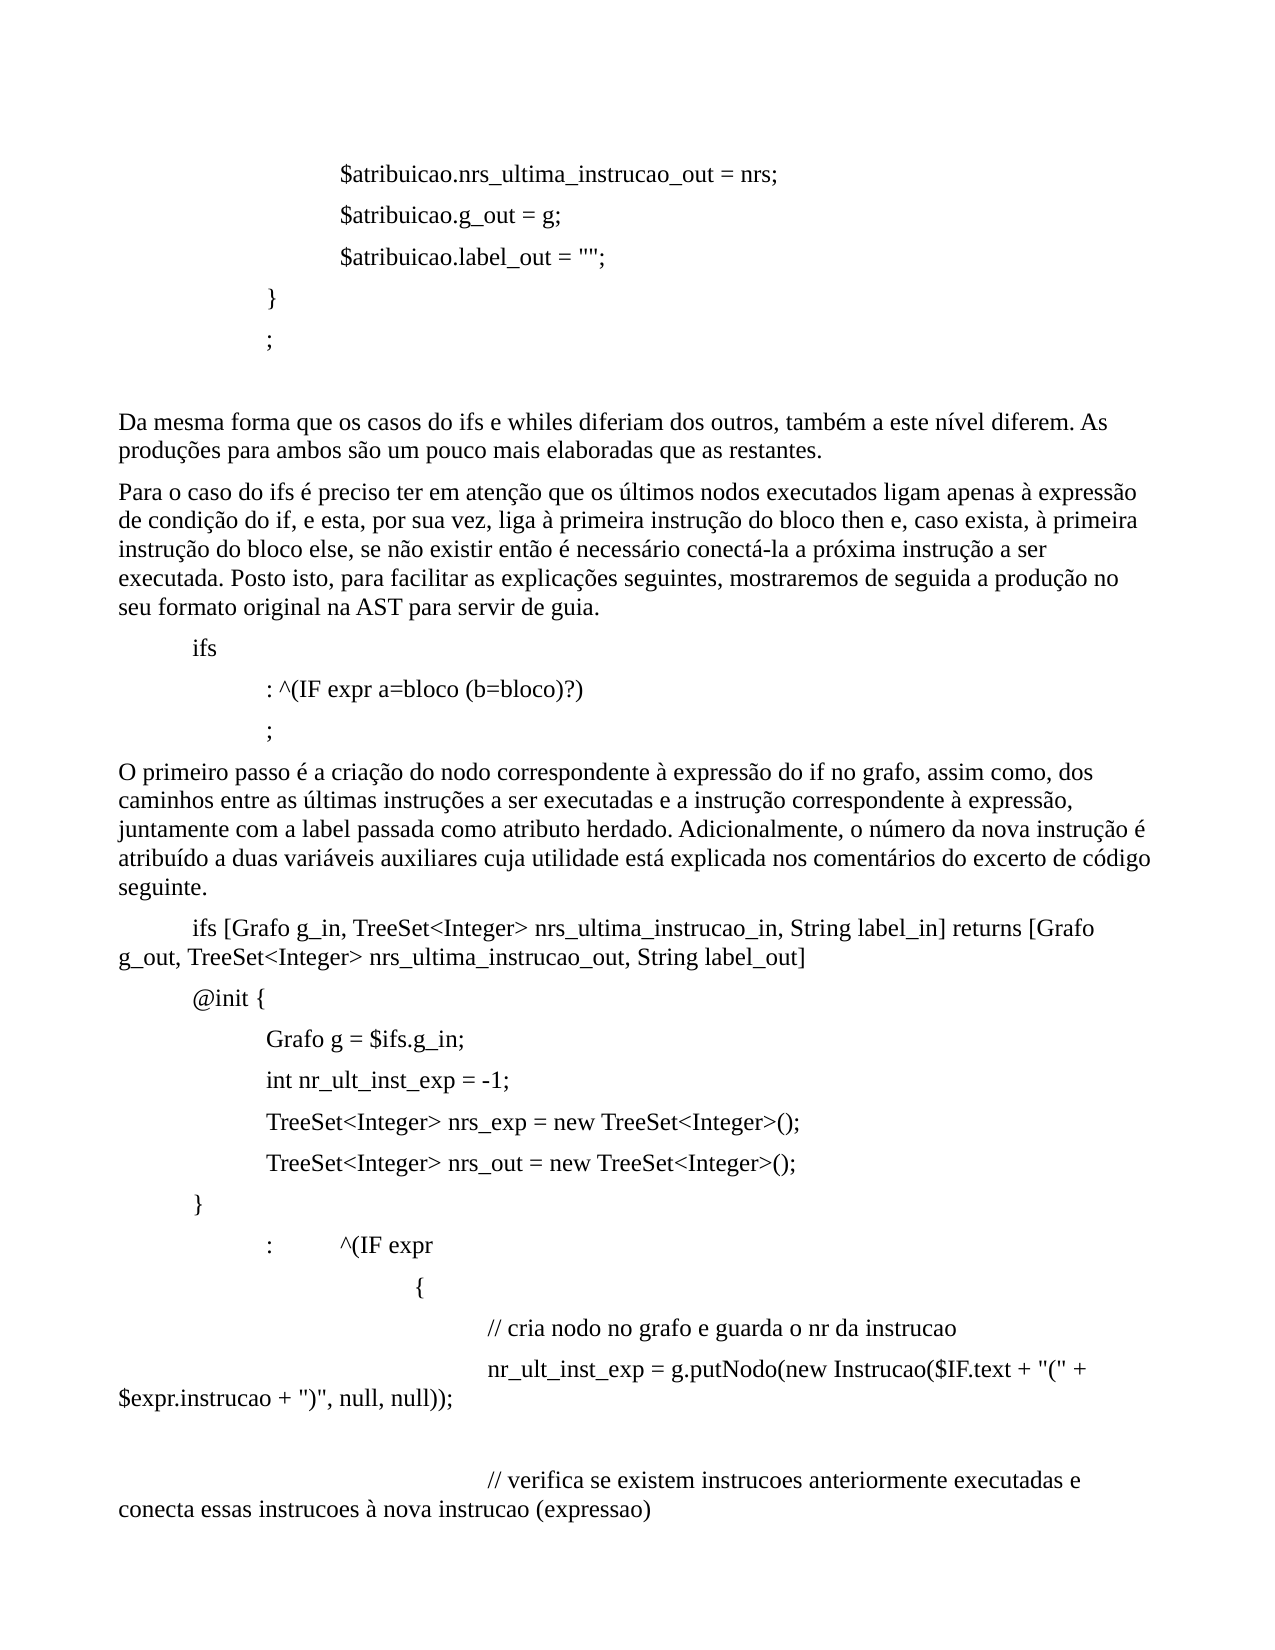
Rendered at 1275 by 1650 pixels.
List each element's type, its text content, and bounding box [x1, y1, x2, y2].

text Para o caso do ifs é preciso ter em atenção que os últimos nodos executados ligam apenas à expressão de condição do if, e esta, por sua vez, liga à primeira instrução do bloco then e, caso exista, à primeira instrução do bloco else, se não existir então é necessário conectá-la a próxima instrução a ser executada. Posto isto, para facilitar as explicações seguintes, mostraremos de seguida a produção no seu formato original na AST para servir de guia. [118, 477, 1157, 621]
text Da mesma forma que os casos do ifs e whiles diferiam dos outros, também a este nível diferem. As produções para ambos são um pouco mais elaboradas que as restantes. [118, 407, 1157, 464]
text $atribuicao.g_out = g; [118, 201, 1157, 229]
text ifs [Grafo g_in, TreeSet<Integer> nrs_ultima_instrucao_in, String label_in] returns [Grafo g_out, TreeSet<Integer> nrs_ultima_instrucao_out, String label_out] [118, 913, 1157, 971]
text TreeSet<Integer> nrs_out = new TreeSet<Integer>(); [118, 1148, 1157, 1177]
text : ^(IF expr a=bloco (b=bloco)?) [118, 674, 1157, 703]
text @init { [118, 983, 1157, 1012]
text $atribuicao.nrs_ultima_instrucao_out = nrs; [118, 159, 1157, 188]
text ; [118, 716, 1157, 744]
text $atribuicao.label_out = ""; [118, 242, 1157, 271]
text int nr_ult_inst_exp = -1; [118, 1066, 1157, 1094]
text { [118, 1272, 1157, 1301]
text TreeSet<Integer> nrs_exp = new TreeSet<Integer>(); [118, 1107, 1157, 1136]
text ; [118, 324, 1157, 353]
text O primeiro passo é a criação do nodo correspondente à expressão do if no grafo, assim como, dos caminhos entre as últimas instruções a ser executadas e a instrução correspondente à expressão, juntamente com a label passada como atributo herdado. Adicionalmente, o número da nova instrução é atribuído a duas variáveis auxiliares cuja utilidade está explicada nos comentários do excerto de código seguinte. [118, 757, 1157, 901]
text : ^(IF expr [118, 1231, 1157, 1259]
text } [118, 1189, 1157, 1218]
text ifs [118, 633, 1157, 662]
text // cria nodo no grafo e guarda o nr da instrucao [118, 1313, 1157, 1342]
text nr_ult_inst_exp = g.putNodo(new Instrucao($IF.text + "(" + $expr.instrucao + ")", null, null)); [118, 1354, 1157, 1412]
text // verifica se existem instrucoes anteriormente executadas e conecta essas instrucoes à nova instrucao (expressao) [118, 1466, 1157, 1523]
text } [118, 283, 1157, 312]
text Grafo g = $ifs.g_in; [118, 1024, 1157, 1053]
